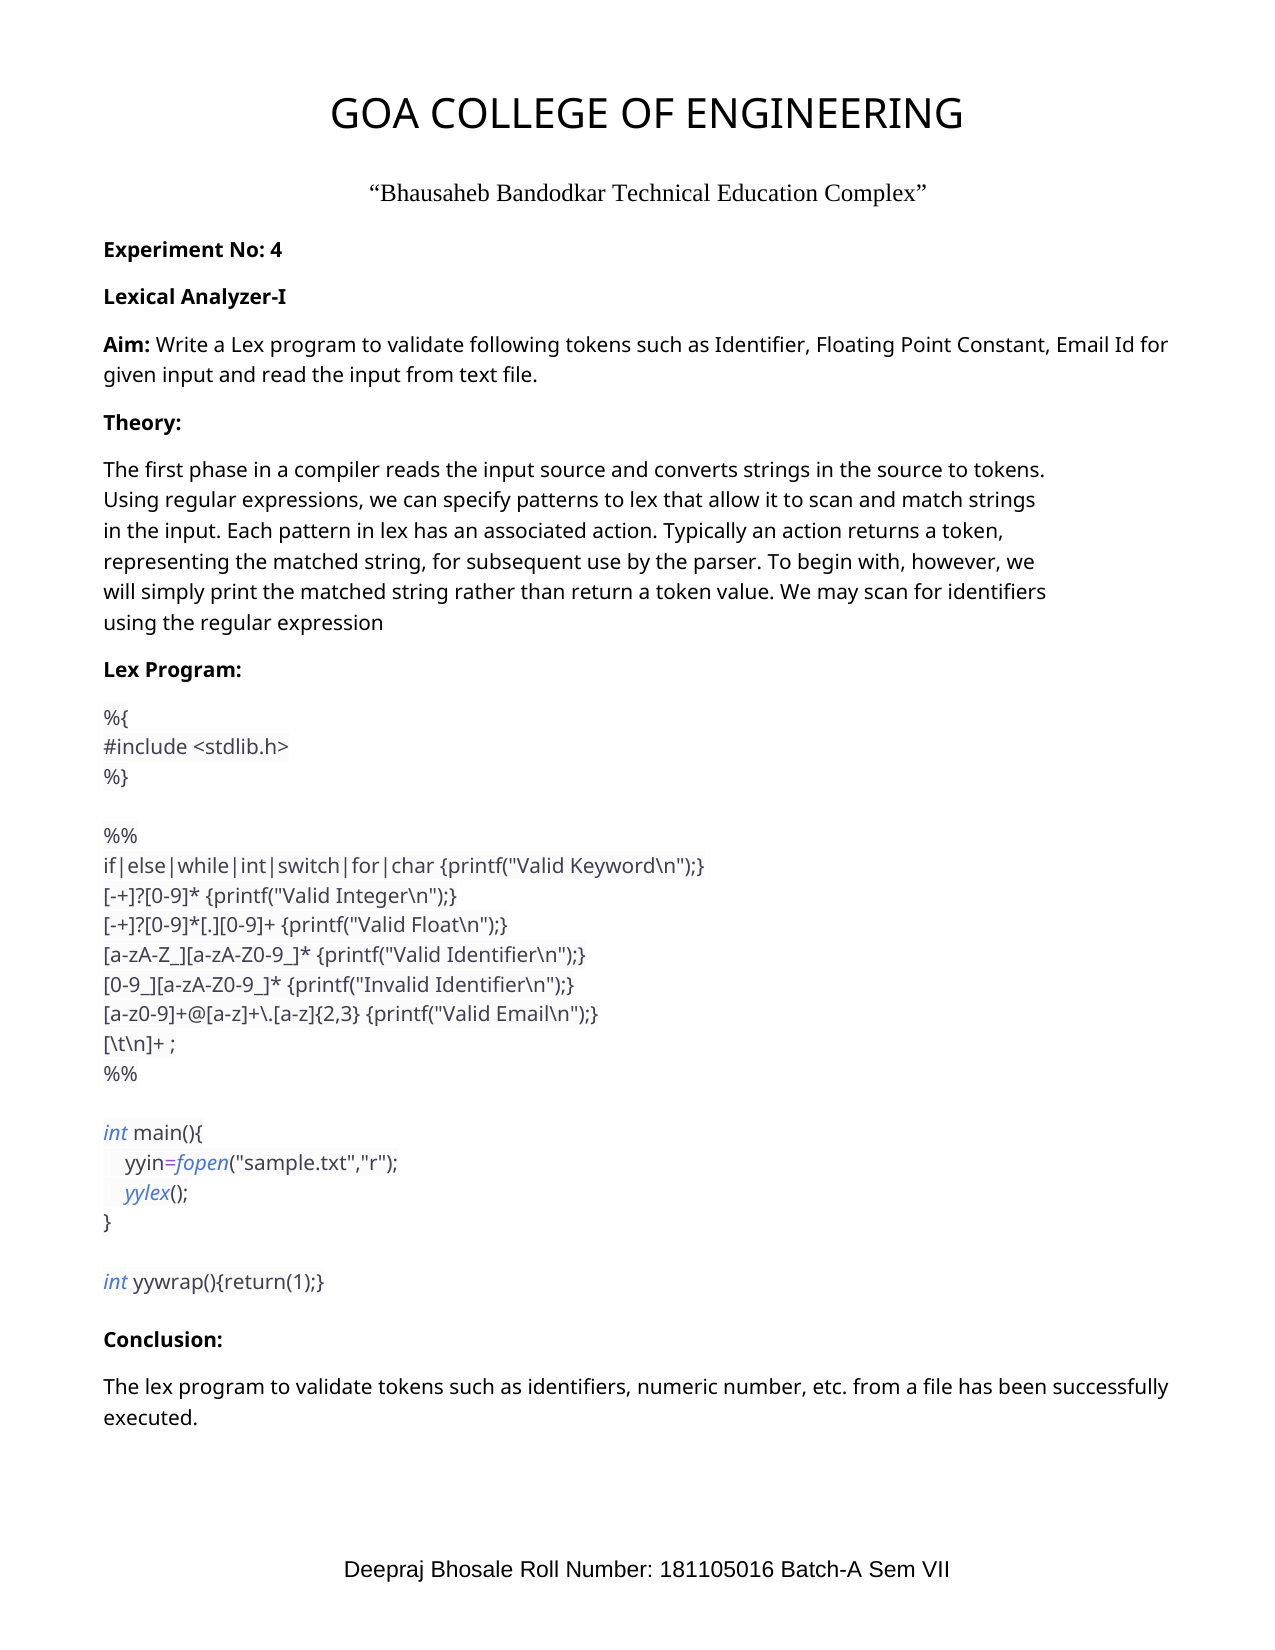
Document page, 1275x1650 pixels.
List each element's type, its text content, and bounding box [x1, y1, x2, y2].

text Aim: Write a Lex program to validate following tokens such as Identifier, Floating Point Constant, Email Id for given input and read the input from text file. [103, 330, 1191, 389]
text [0-9_][a-zA-Z0-9_]* {printf("Invalid Identifier\n");} [103, 969, 1191, 998]
text [-+]?[0-9]*[.][0-9]+ {printf("Valid Float\n");} [103, 909, 1191, 939]
text int main(){ [103, 1117, 1191, 1147]
text Experiment No: 4 [103, 235, 1191, 264]
text %{ [103, 703, 1191, 731]
text [\t\n]+ ; [103, 1028, 1191, 1058]
text %} [103, 761, 1191, 791]
text Lex Program: [103, 655, 1191, 684]
text Conclusion: [103, 1325, 1191, 1353]
text } [103, 1206, 1191, 1236]
text if|else|while|int|switch|for|char {printf("Valid Keyword\n");} [103, 850, 1191, 879]
text [a-z0-9]+@[a-z]+\.[a-z]{2,3} {printf("Valid Email\n");} [103, 998, 1191, 1028]
text #include <stdlib.h> [103, 731, 1191, 761]
text yyin=fopen("sample.txt","r"); [103, 1147, 1191, 1176]
text [-+]?[0-9]* {printf("Valid Integer\n");} [103, 879, 1191, 909]
text int yywrap(){return(1);} [103, 1266, 1191, 1295]
text %% [103, 820, 1191, 850]
text [a-zA-Z_][a-zA-Z0-9_]* {printf("Valid Identifier\n");} [103, 939, 1191, 969]
text The lex program to validate tokens such as identifiers, numeric number, etc. from a file has been successfully executed. [103, 1372, 1191, 1431]
text Theory: [103, 408, 1191, 436]
text %% [103, 1058, 1191, 1087]
text Lexical Analyzer-I [103, 282, 1191, 311]
text yylex(); [103, 1176, 1191, 1206]
text The first phase in a compiler reads the input source and converts strings in the source to tokens. Using regular expressions, we can specify patterns to lex that allow it to scan and match strings in the input. Each pattern in lex has an associated action. Typically an action returns a token, representing the matched string, for subsequent use by the parser. To begin with, however, we will simply print the matched string rather than return a token value. We may scan for identifiers using the regular expression [103, 455, 1191, 637]
